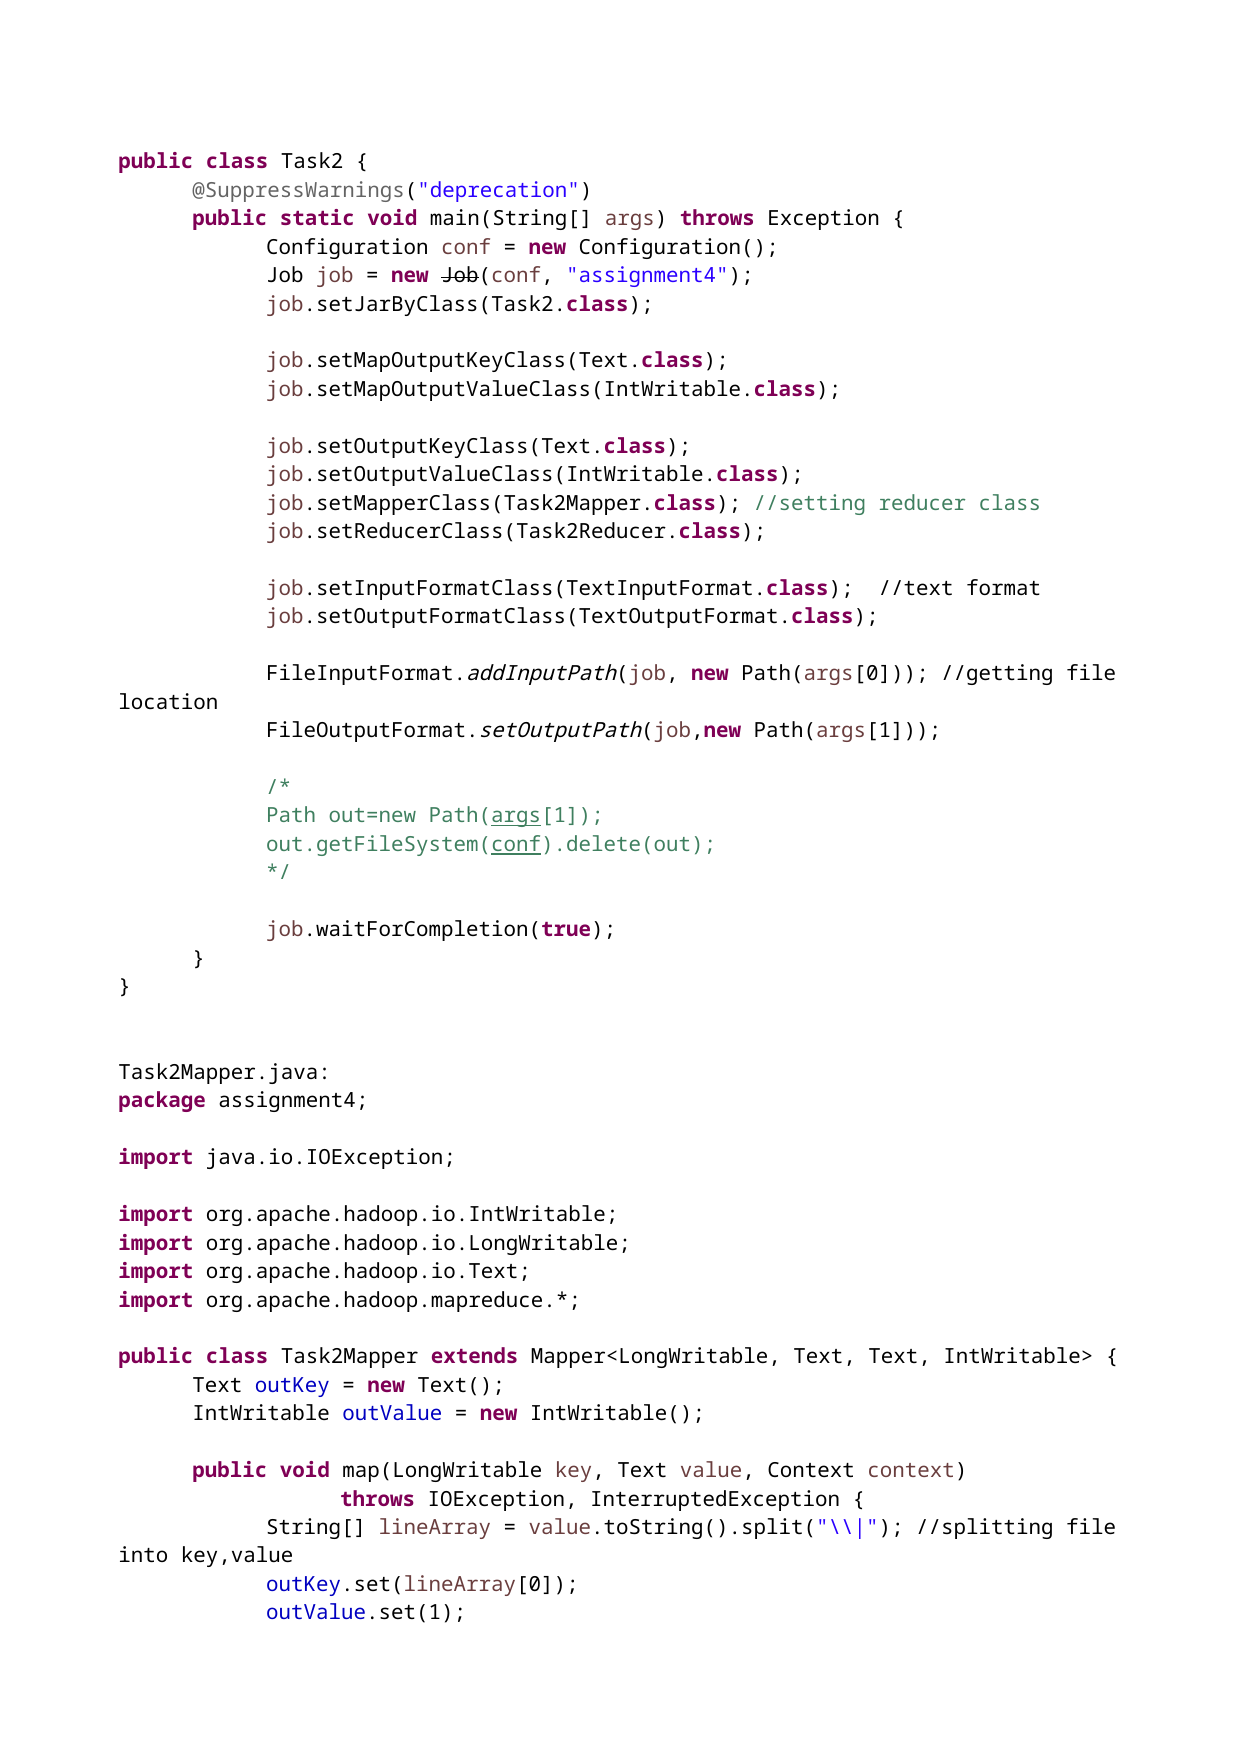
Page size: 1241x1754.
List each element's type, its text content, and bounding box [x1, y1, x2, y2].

text job.setJarByClass(Task2.class); [118, 289, 1122, 317]
text FileOutputFormat.setOutputPath(job,new Path(args[1])); [118, 715, 1122, 744]
text job.setOutputFormatClass(TextOutputFormat.class); [118, 602, 1122, 630]
text import org.apache.hadoop.io.LongWritable; [118, 1228, 1122, 1256]
text String[] lineArray = value.toString().split("\\|"); //splitting file into key,value [118, 1512, 1122, 1569]
text FileInputFormat.addInputPath(job, new Path(args[0])); //getting file location [118, 658, 1122, 715]
text job.setMapOutputValueClass(IntWritable.class); [118, 374, 1122, 402]
text throws IOException, InterruptedException { [118, 1484, 1122, 1512]
text } [118, 943, 1122, 971]
text outValue.set(1); [118, 1597, 1122, 1626]
text /* [118, 772, 1122, 801]
text import java.io.IOException; [118, 1142, 1122, 1171]
text job.setInputFormatClass(TextInputFormat.class); //text format [118, 573, 1122, 602]
text job.setOutputKeyClass(Text.class); [118, 431, 1122, 459]
text job.setMapperClass(Task2Mapper.class); //setting reducer class [118, 488, 1122, 516]
text import org.apache.hadoop.io.IntWritable; [118, 1199, 1122, 1228]
text Configuration conf = new Configuration(); [118, 232, 1122, 260]
text job.setOutputValueClass(IntWritable.class); [118, 459, 1122, 488]
text Job job = new Job(conf, "assignment4"); [118, 260, 1122, 289]
text import org.apache.hadoop.io.Text; [118, 1256, 1122, 1285]
text outKey.set(lineArray[0]); [118, 1569, 1122, 1597]
text } [118, 971, 1122, 1000]
text job.setReducerClass(Task2Reducer.class); [118, 516, 1122, 545]
text job.waitForCompletion(true); [118, 914, 1122, 943]
text */ [118, 857, 1122, 886]
text package assignment4; [118, 1086, 1122, 1114]
text public static void main(String[] args) throws Exception { [118, 203, 1122, 232]
text public class Task2 { [118, 147, 1122, 175]
text public class Task2Mapper extends Mapper<LongWritable, Text, Text, IntWritable> { [118, 1342, 1122, 1370]
text @SuppressWarnings("deprecation") [118, 175, 1122, 203]
text Task2Mapper.java: [118, 1057, 1122, 1086]
text job.setMapOutputKeyClass(Text.class); [118, 346, 1122, 374]
text public void map(LongWritable key, Text value, Context context) [118, 1455, 1122, 1484]
text import org.apache.hadoop.mapreduce.*; [118, 1285, 1122, 1313]
text Path out=new Path(args[1]); [118, 801, 1122, 829]
text out.getFileSystem(conf).delete(out); [118, 829, 1122, 857]
text IntWritable outValue = new IntWritable(); [118, 1398, 1122, 1427]
text Text outKey = new Text(); [118, 1370, 1122, 1398]
